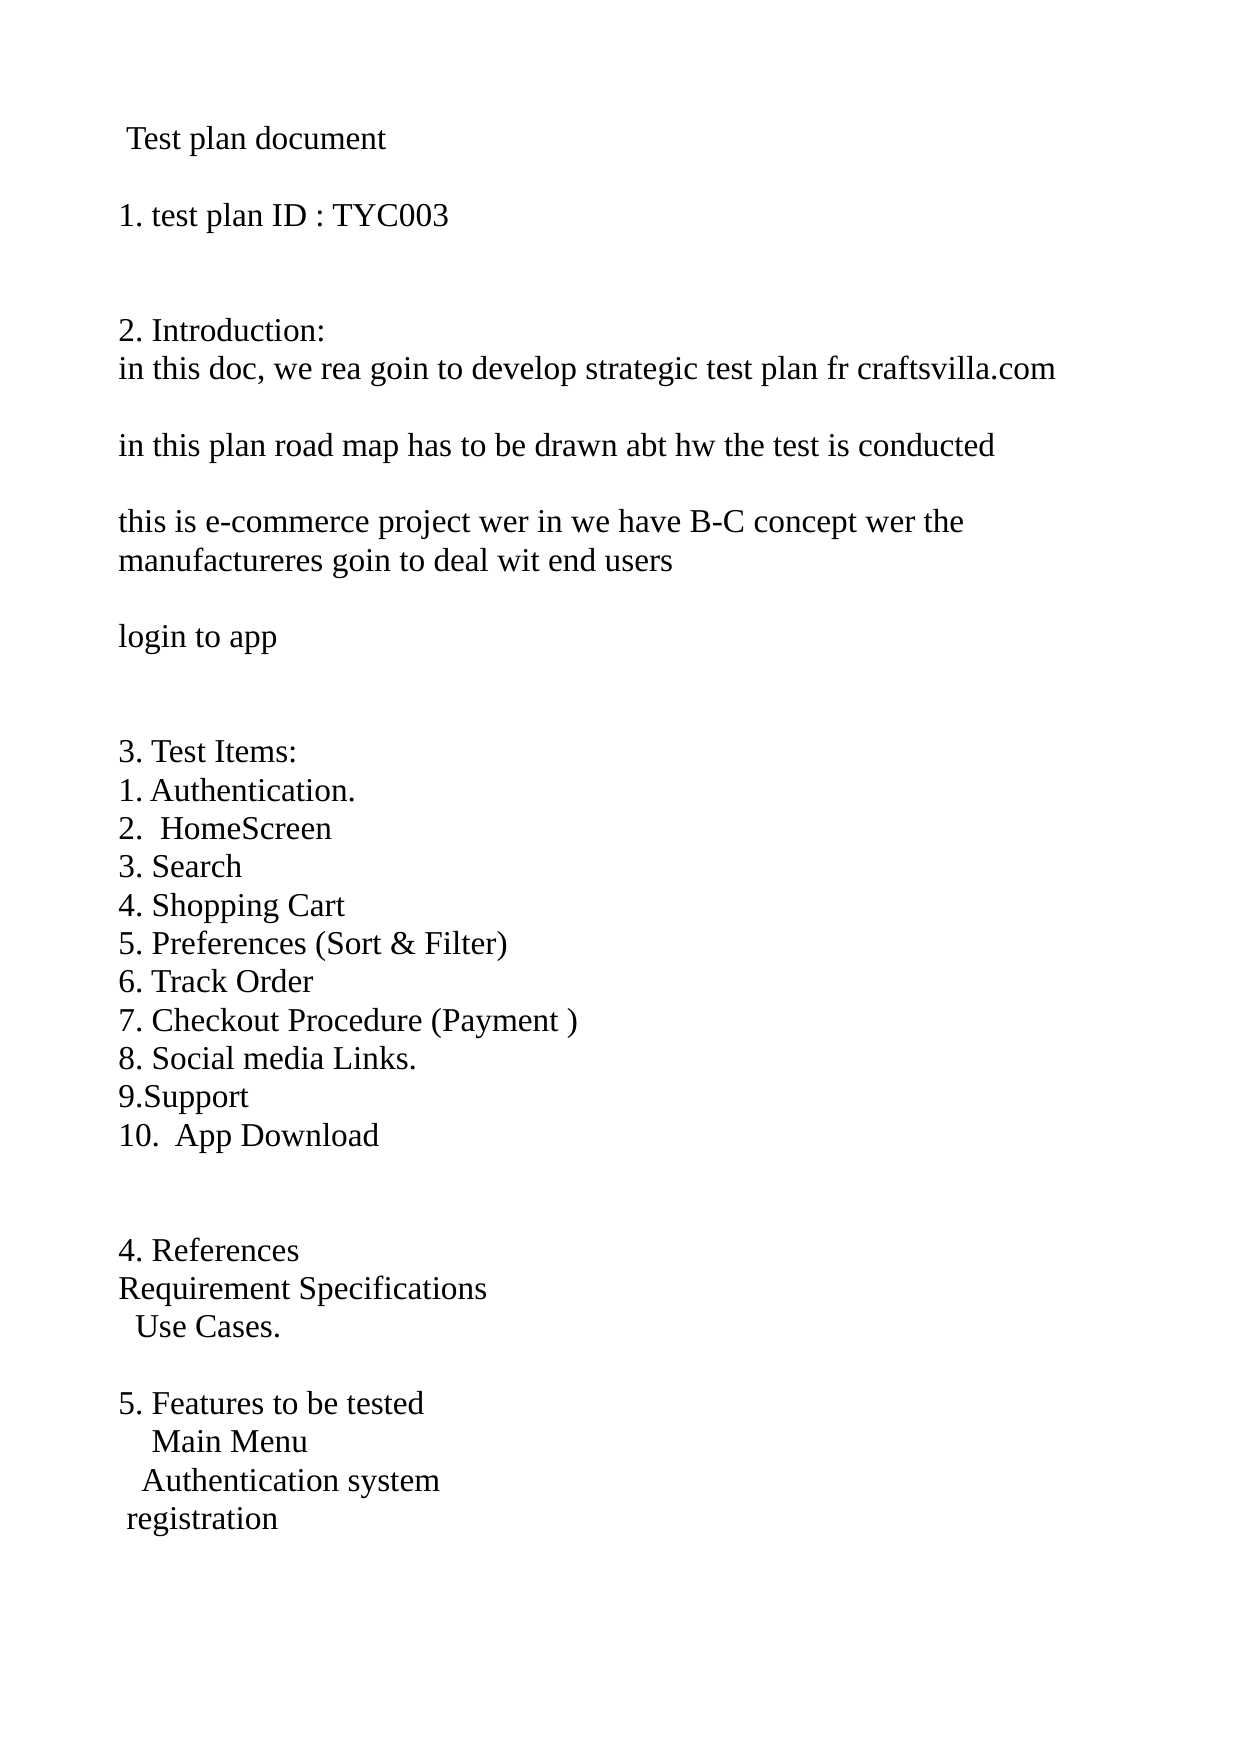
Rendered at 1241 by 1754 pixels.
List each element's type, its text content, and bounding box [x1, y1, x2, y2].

text Test plan document [118, 118, 1122, 156]
text Requirement Specifications Use Cases. [118, 1268, 1122, 1345]
text 8. Social media Links. [118, 1038, 1122, 1076]
text 7. Checkout Procedure (Payment ) [118, 1000, 1122, 1038]
text 3. Test Items: [118, 731, 1122, 770]
text 3. Search [118, 846, 1122, 885]
text in this doc, we rea goin to develop strategic test plan fr craftsvilla.com [118, 348, 1122, 386]
text this is e-commerce project wer in we have B-C concept wer the manufactureres goin to deal wit end users [118, 501, 1122, 578]
text 5. Preferences (Sort & Filter) [118, 923, 1122, 961]
text 2. Introduction: [118, 310, 1122, 348]
text 4. Shopping Cart [118, 885, 1122, 923]
text 1. Authentication. [118, 770, 1122, 808]
text 2. HomeScreen [118, 808, 1122, 846]
text login to app [118, 616, 1122, 655]
text 6. Track Order [118, 961, 1122, 1000]
text 9.Support [118, 1076, 1122, 1115]
text in this plan road map has to be drawn abt hw the test is conducted [118, 425, 1122, 463]
text 5. Features to be tested [118, 1383, 1122, 1421]
text Authentication system [118, 1460, 1122, 1498]
text Main Menu [118, 1421, 1122, 1460]
text registration [118, 1498, 1122, 1536]
text 4. References [118, 1230, 1122, 1268]
text 1. test plan ID : TYC003 [118, 195, 1122, 233]
text 10. App Download [118, 1115, 1122, 1153]
